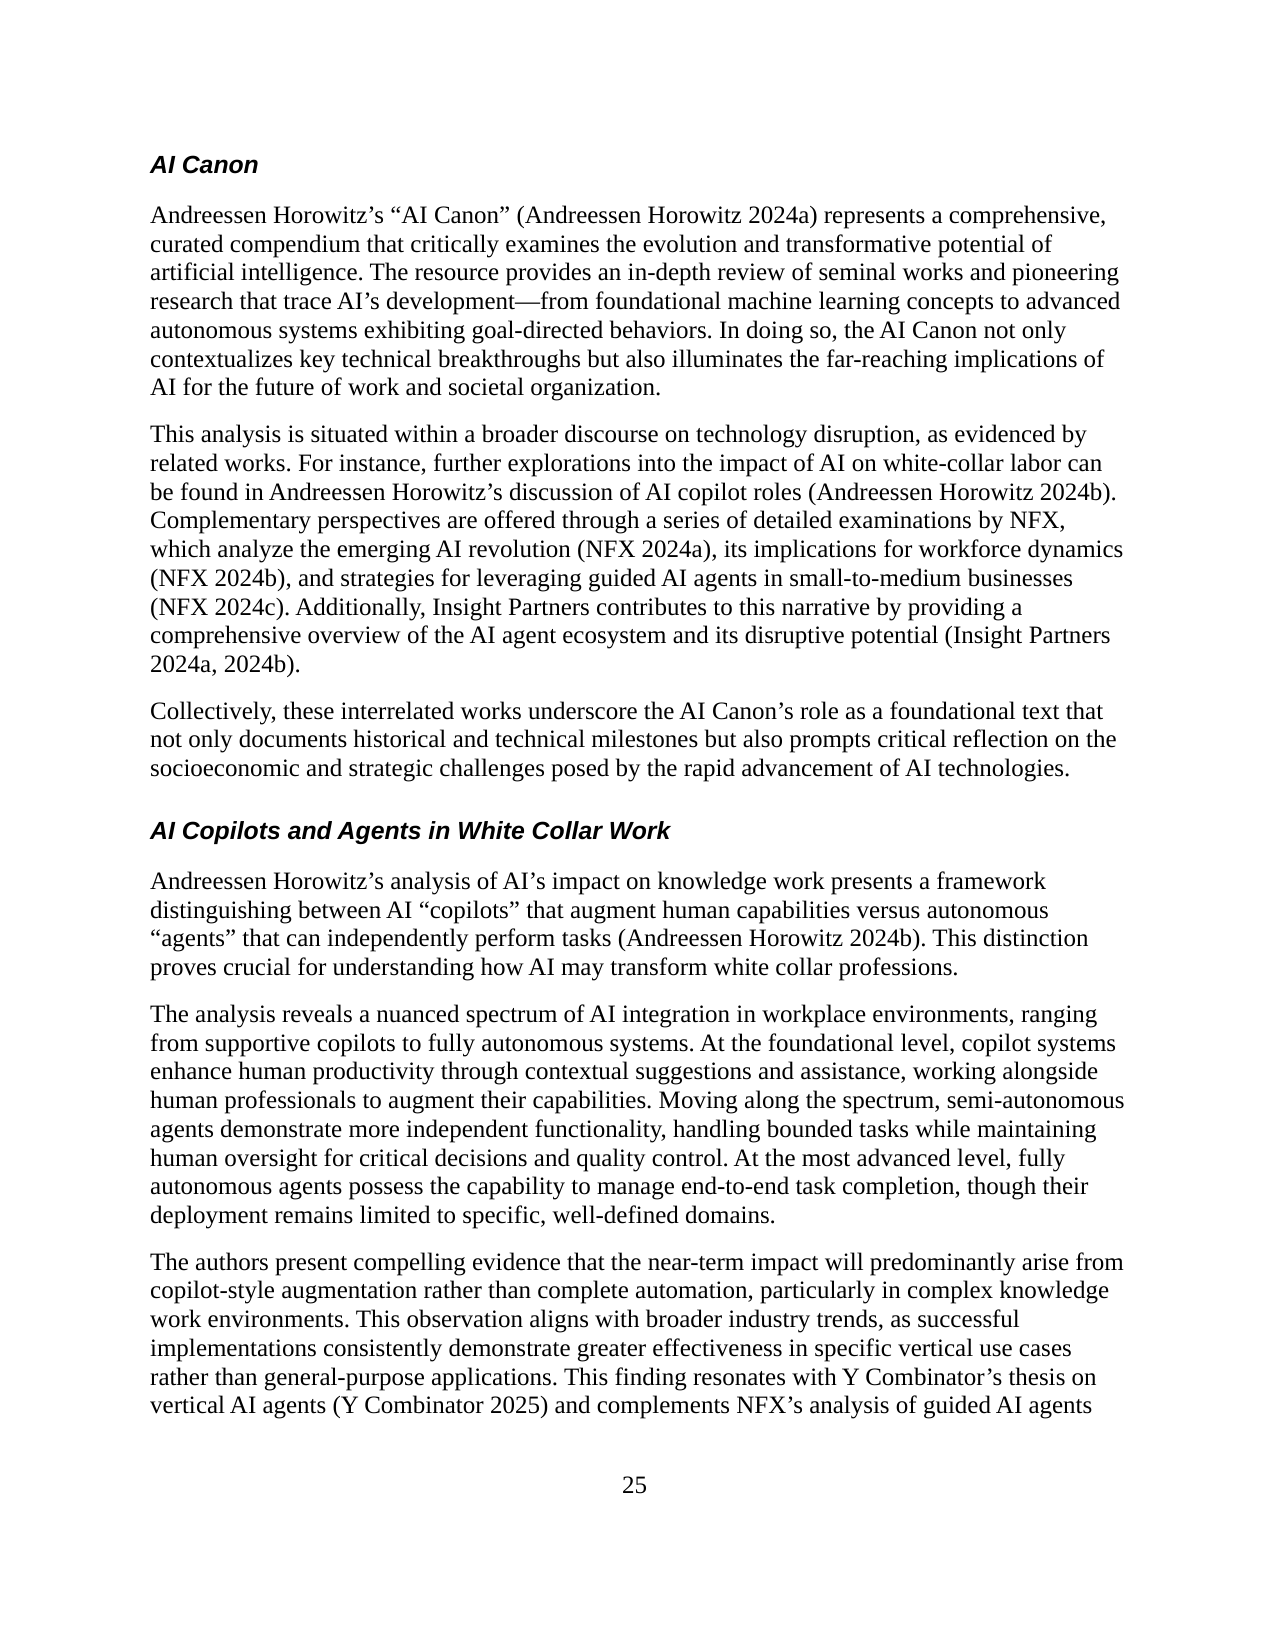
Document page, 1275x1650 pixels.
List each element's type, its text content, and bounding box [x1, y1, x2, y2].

text The analysis reveals a nuanced spectrum of AI integration in workplace environments, ranging from supportive copilots to fully autonomous systems. At the foundational level, copilot systems enhance human productivity through contextual suggestions and assistance, working alongside human professionals to augment their capabilities. Moving along the spectrum, semi-autonomous agents demonstrate more independent functionality, handling bounded tasks while maintaining human oversight for critical decisions and quality control. At the most advanced level, fully autonomous agents possess the capability to manage end-to-end task completion, though their deployment remains limited to specific, well-defined domains. [150, 999, 1125, 1229]
subtitle AI Copilots and Agents in White Collar Work [150, 816, 1125, 844]
text This analysis is situated within a broader discourse on technology disruption, as evidenced by related works. For instance, further explorations into the impact of AI on white-collar labor can be found in Andreessen Horowitz’s discussion of AI copilot roles (Andreessen Horowitz 2024b). Complementary perspectives are offered through a series of detailed examinations by NFX, which analyze the emerging AI revolution (NFX 2024a), its implications for workforce dynamics (NFX 2024b), and strategies for leveraging guided AI agents in small-to-medium businesses (NFX 2024c). Additionally, Insight Partners contributes to this narrative by providing a comprehensive overview of the AI agent ecosystem and its disruptive potential (Insight Partners 2024a, 2024b). [150, 419, 1125, 678]
text Andreessen Horowitz’s “AI Canon” (Andreessen Horowitz 2024a) represents a comprehensive, curated compendium that critically examines the evolution and transformative potential of artificial intelligence. The resource provides an in-depth review of seminal works and pioneering research that trace AI’s development—from foundational machine learning concepts to advanced autonomous systems exhibiting goal-directed behaviors. In doing so, the AI Canon not only contextualizes key technical breakthroughs but also illuminates the far-reaching implications of AI for the future of work and societal organization. [150, 200, 1125, 401]
text Collectively, these interrelated works underscore the AI Canon’s role as a foundational text that not only documents historical and technical milestones but also prompts critical reflection on the socioeconomic and strategic challenges posed by the rapid advancement of AI technologies. [150, 696, 1125, 782]
subtitle AI Canon [150, 150, 1125, 178]
text The authors present compelling evidence that the near-term impact will predominantly arise from copilot-style augmentation rather than complete automation, particularly in complex knowledge work environments. This observation aligns with broader industry trends, as successful implementations consistently demonstrate greater effectiveness in specific vertical use cases rather than general-purpose applications. This finding resonates with Y Combinator’s thesis on vertical AI agents (Y Combinator 2025) and complements NFX’s analysis of guided AI agents [150, 1247, 1125, 1419]
text Andreessen Horowitz’s analysis of AI’s impact on knowledge work presents a framework distinguishing between AI “copilots” that augment human capabilities versus autonomous “agents” that can independently perform tasks (Andreessen Horowitz 2024b). This distinction proves crucial for understanding how AI may transform white collar professions. [150, 866, 1125, 981]
